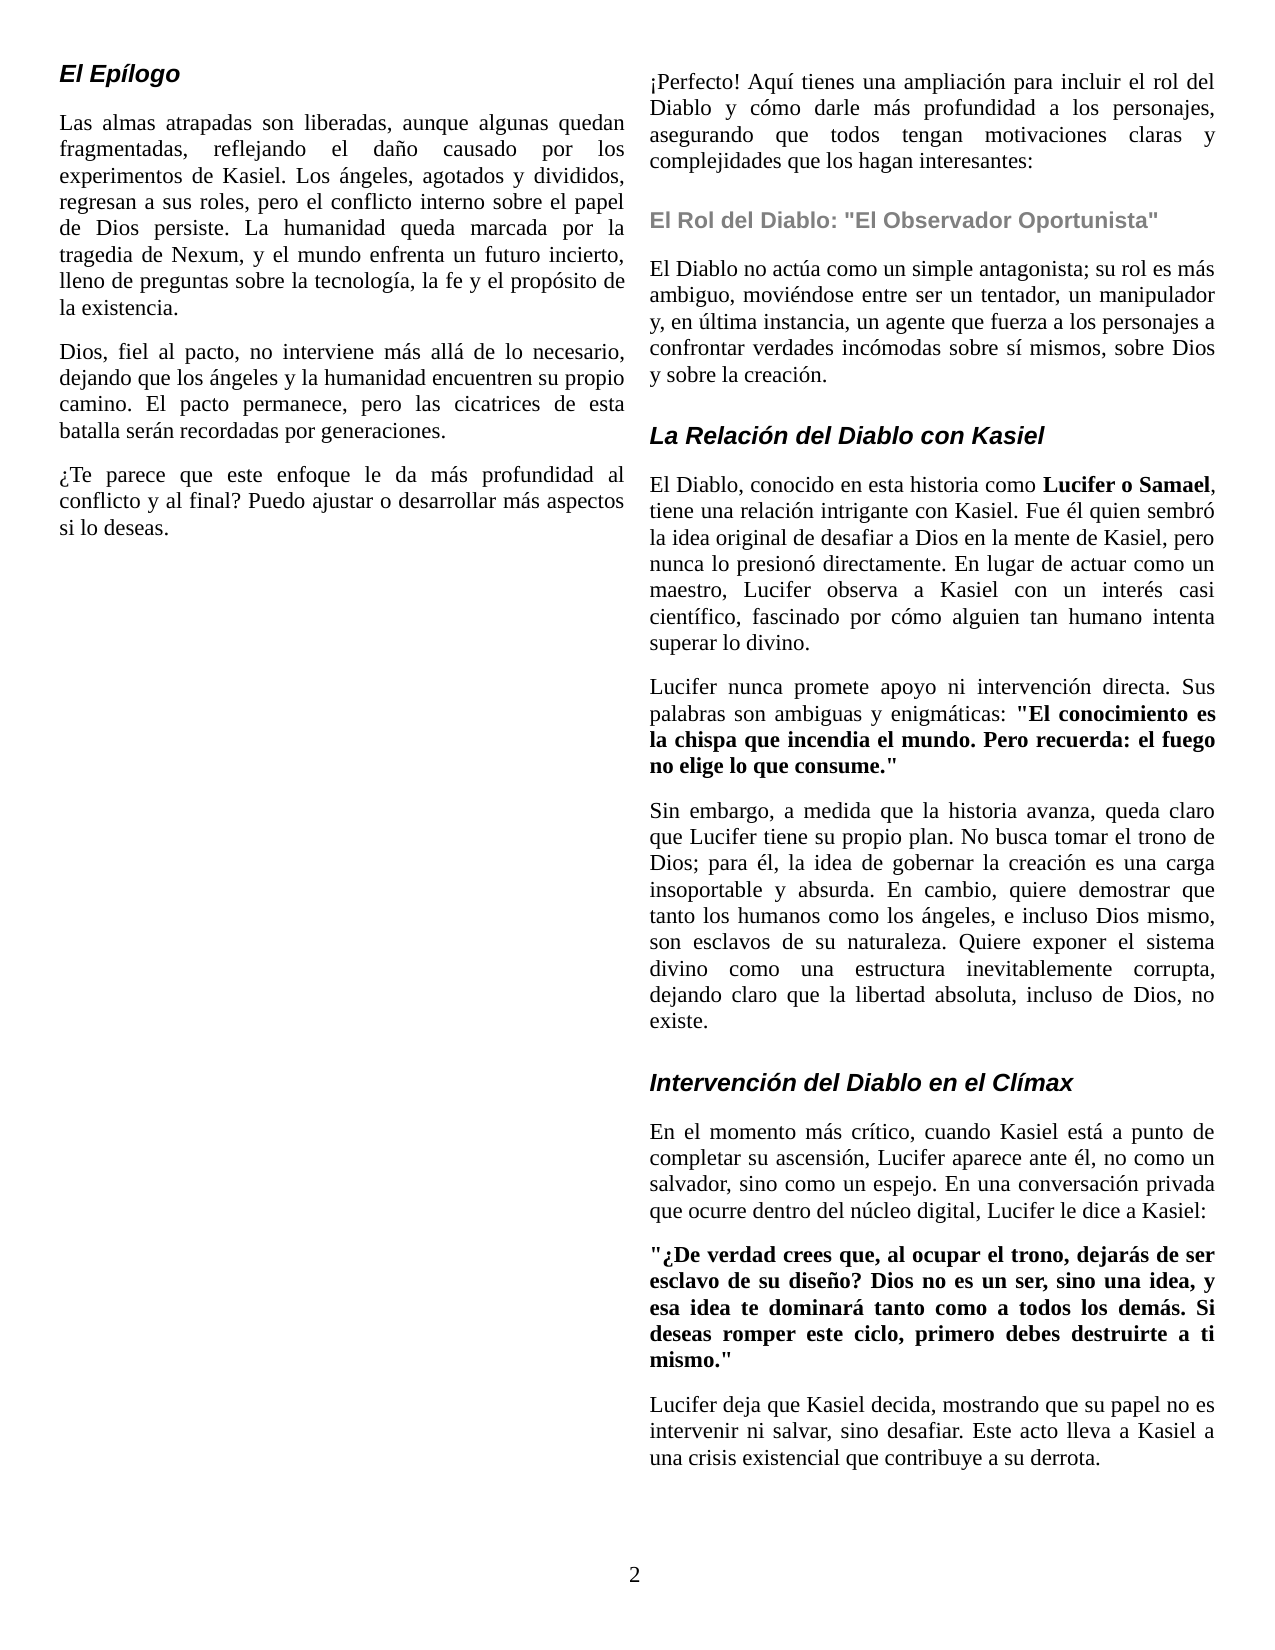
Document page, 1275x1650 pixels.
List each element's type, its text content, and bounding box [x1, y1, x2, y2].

text ¿Te parece que este enfoque le da más profundidad al conflicto y al final? Puedo ajustar o desarrollar más aspectos si lo deseas. [59, 461, 626, 540]
text El Diablo, conocido en esta historia como Lucifer o Samael, tiene una relación intrigante con Kasiel. Fue él quien sembró la idea original de desafiar a Dios en la mente de Kasiel, pero nunca lo presionó directamente. En lugar de actuar como un maestro, Lucifer observa a Kasiel con un interés casi científico, fascinado por cómo alguien tan humano intenta superar lo divino. [649, 471, 1216, 655]
subtitle El Epílogo [59, 59, 626, 88]
text ¡Perfecto! Aquí tienes una ampliación para incluir el rol del Diablo y cómo darle más profundidad a los personajes, asegurando que todos tengan motivaciones claras y complejidades que los hagan interesantes: [649, 68, 1216, 173]
text En el momento más crítico, cuando Kasiel está a punto de completar su ascensión, Lucifer aparece ante él, no como un salvador, sino como un espejo. En una conversación privada que ocurre dentro del núcleo digital, Lucifer le dice a Kasiel: [649, 1118, 1216, 1223]
text Lucifer nunca promete apoyo ni intervención directa. Sus palabras son ambiguas y enigmáticas: "El conocimiento es la chispa que incendia el mundo. Pero recuerda: el fuego no elige lo que consume." [649, 673, 1216, 779]
text Sin embargo, a medida que la historia avanza, queda claro que Lucifer tiene su propio plan. No busca tomar el trono de Dios; para él, la idea de gobernar la creación es una carga insoportable y absurda. En cambio, quiere demostrar que tanto los humanos como los ángeles, e incluso Dios mismo, son esclavos de su naturaleza. Quiere exponer el sistema divino como una estructura inevitablemente corrupta, dejando claro que la libertad absoluta, incluso de Dios, no existe. [649, 797, 1216, 1034]
subtitle El Rol del Diablo: "El Observador Oportunista" [649, 207, 1216, 234]
text Lucifer deja que Kasiel decida, mostrando que su papel no es intervenir ni salvar, sino desafiar. Este acto lleva a Kasiel a una crisis existencial que contribuye a su derrota. [649, 1391, 1216, 1470]
text Las almas atrapadas son liberadas, aunque algunas quedan fragmentadas, reflejando el daño causado por los experimentos de Kasiel. Los ángeles, agotados y divididos, regresan a sus roles, pero el conflicto interno sobre el papel de Dios persiste. La humanidad queda marcada por la tragedia de Nexum, y el mundo enfrenta un futuro incierto, lleno de preguntas sobre la tecnología, la fe y el propósito de la existencia. [59, 109, 626, 320]
subtitle Intervención del Diablo en el Clímax [649, 1068, 1216, 1096]
text "¿De verdad crees que, al ocupar el trono, dejarás de ser esclavo de su diseño? Dios no es un ser, sino una idea, y esa idea te dominará tanto como a todos los demás. Si deseas romper este ciclo, primero debes destruirte a ti mismo." [649, 1241, 1216, 1373]
text Dios, fiel al pacto, no interviene más allá de lo necesario, dejando que los ángeles y la humanidad encuentren su propio camino. El pacto permanece, pero las cicatrices de esta batalla serán recordadas por generaciones. [59, 338, 626, 443]
subtitle La Relación del Diablo con Kasiel [649, 421, 1216, 449]
text El Diablo no actúa como un simple antagonista; su rol es más ambiguo, moviéndose entre ser un tentador, un manipulador y, en última instancia, un agente que fuerza a los personajes a confrontar verdades incómodas sobre sí mismos, sobre Dios y sobre la creación. [649, 255, 1216, 387]
